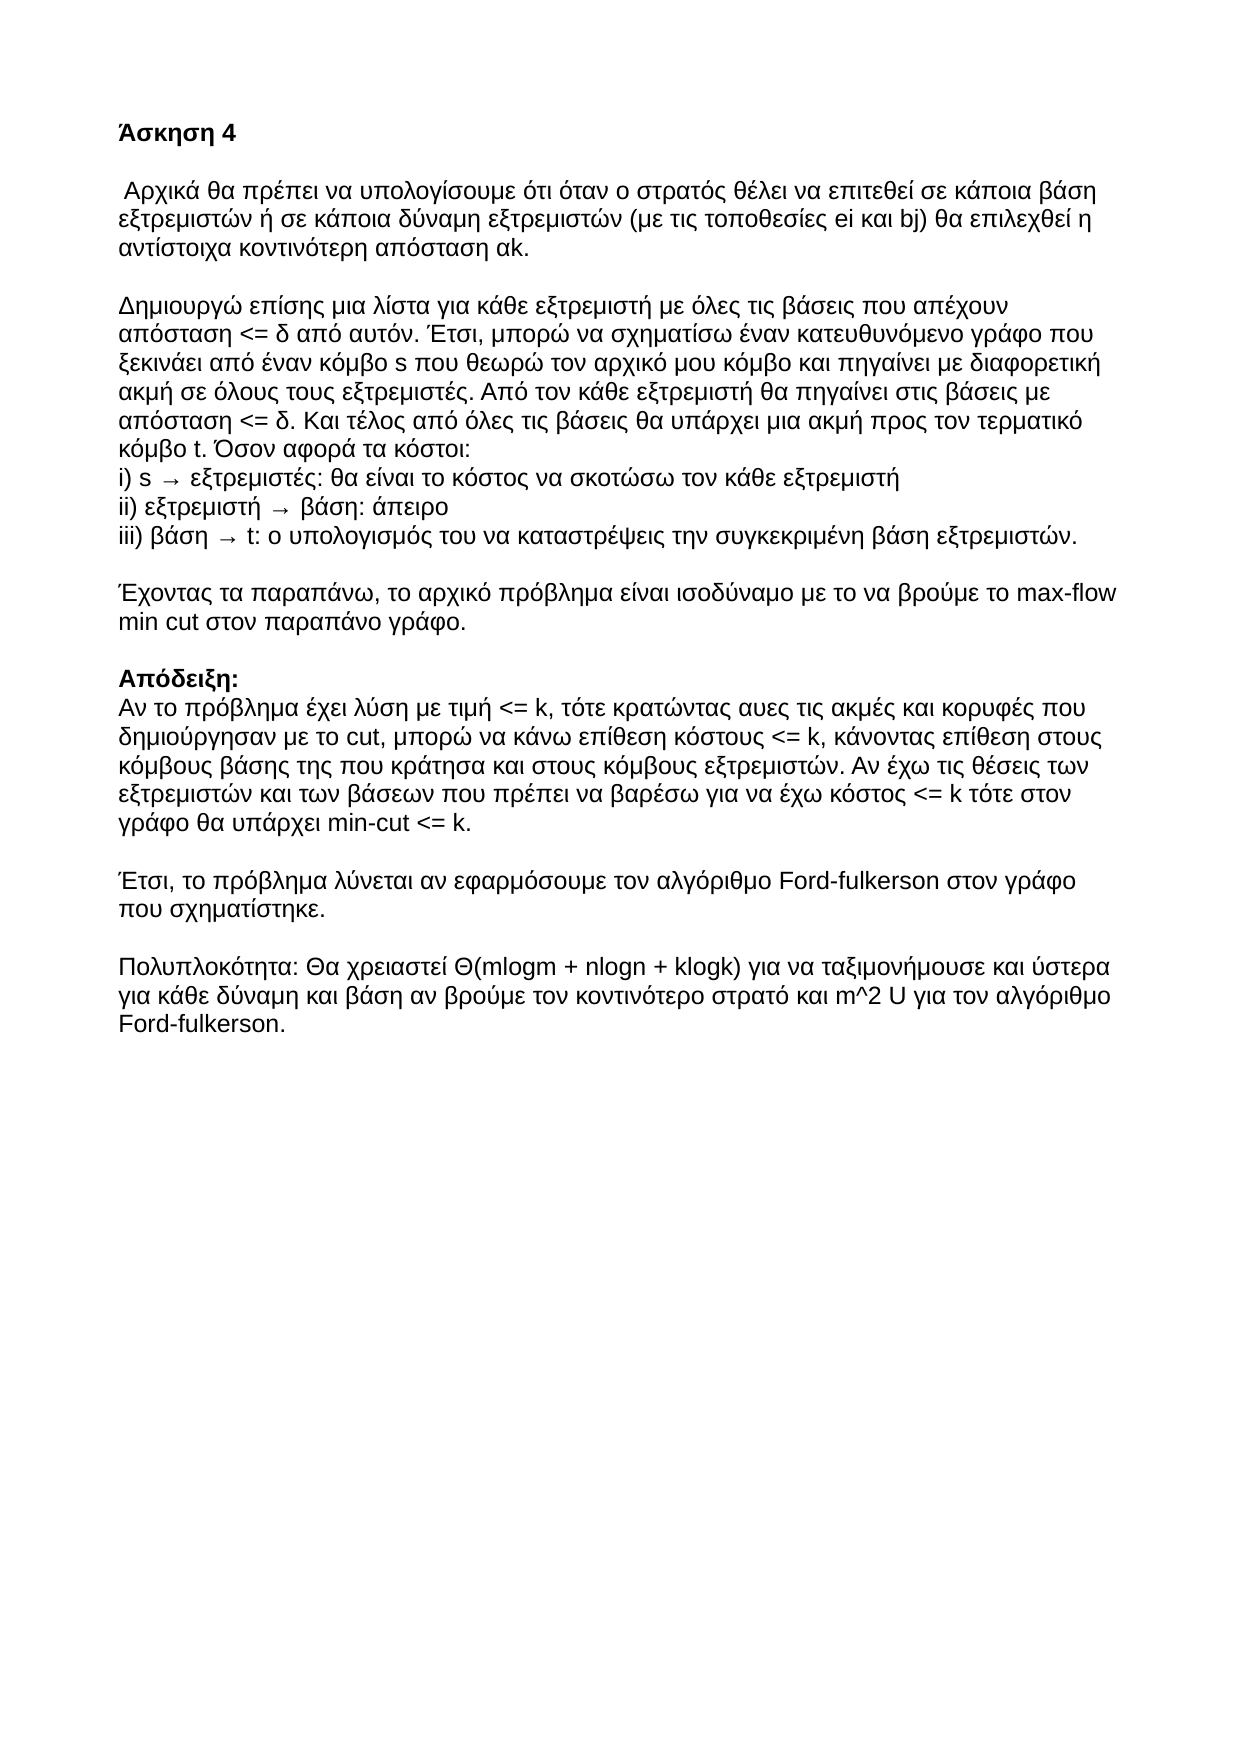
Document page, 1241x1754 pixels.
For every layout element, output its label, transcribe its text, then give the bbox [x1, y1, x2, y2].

text Απόδειξη: [118, 664, 1122, 693]
text iii) βάση → t: ο υπολογισμός του να καταστρέψεις την συγκεκριμένη βάση εξτρεμιστών. [118, 521, 1122, 549]
text Έτσι, το πρόβλημα λύνεται αν εφαρμόσουμε τον αλγόριθμο Ford-fulkerson στον γράφο που σχηματίστηκε. [118, 866, 1122, 923]
text Άσκηση 4 [118, 118, 1122, 147]
text Αρχικά θα πρέπει να υπολογίσουμε ότι όταν ο στρατός θέλει να επιτεθεί σε κάποια βάση εξτρεμιστών ή σε κάποια δύναμη εξτρεμιστών (με τις τοποθεσίες ei και bj) θα επιλεχθεί η αντίστοιχα κοντινότερη απόσταση αk. [118, 176, 1122, 262]
text Δημιουργώ επίσης μια λίστα για κάθε εξτρεμιστή με όλες τις βάσεις που απέχουν απόσταση <= δ από αυτόν. Έτσι, μπορώ να σχηματίσω έναν κατευθυνόμενο γράφο που ξεκινάει από έναν κόμβο s που θεωρώ τον αρχικό μου κόμβο και πηγαίνει με διαφορετική ακμή σε όλους τους εξτρεμιστές. Από τον κάθε εξτρεμιστή θα πηγαίνει στις βάσεις με απόσταση <= δ. Και τέλος από όλες τις βάσεις θα υπάρχει μια ακμή προς τον τερματικό κόμβο t. Όσον αφορά τα κόστοι: [118, 291, 1122, 463]
text Έχοντας τα παραπάνω, το αρχικό πρόβλημα είναι ισοδύναμο με το να βρούμε το max-flow min cut στον παραπάνο γράφο. [118, 578, 1122, 636]
text Πολυπλοκότητα: Θα χρειαστεί Θ(mlogm + nlogn + klogk) για να ταξιμονήμουσε και ύστερα για κάθε δύναμη και βάση αν βρούμε τον κοντινότερο στρατό και m^2 U για τον αλγόριθμο Ford-fulkerson. [118, 952, 1122, 1038]
text ii) εξτρεμιστή → βάση: άπειρο [118, 492, 1122, 521]
text Αν το πρόβλημα έχει λύση με τιμή <= k, τότε κρατώντας αυες τις ακμές και κορυφές που δημιούργησαν με το cut, μπορώ να κάνω επίθεση κόστους <= k, κάνοντας επίθεση στους κόμβους βάσης της που κράτησα και στους κόμβους εξτρεμιστών. Αν έχω τις θέσεις των εξτρεμιστών και των βάσεων που πρέπει να βαρέσω για να έχω κόστος <= k τότε στον γράφο θα υπάρχει min-cut <= k. [118, 693, 1122, 837]
text i) s → εξτρεμιστές: θα είναι το κόστος να σκοτώσω τον κάθε εξτρεμιστή [118, 463, 1122, 492]
